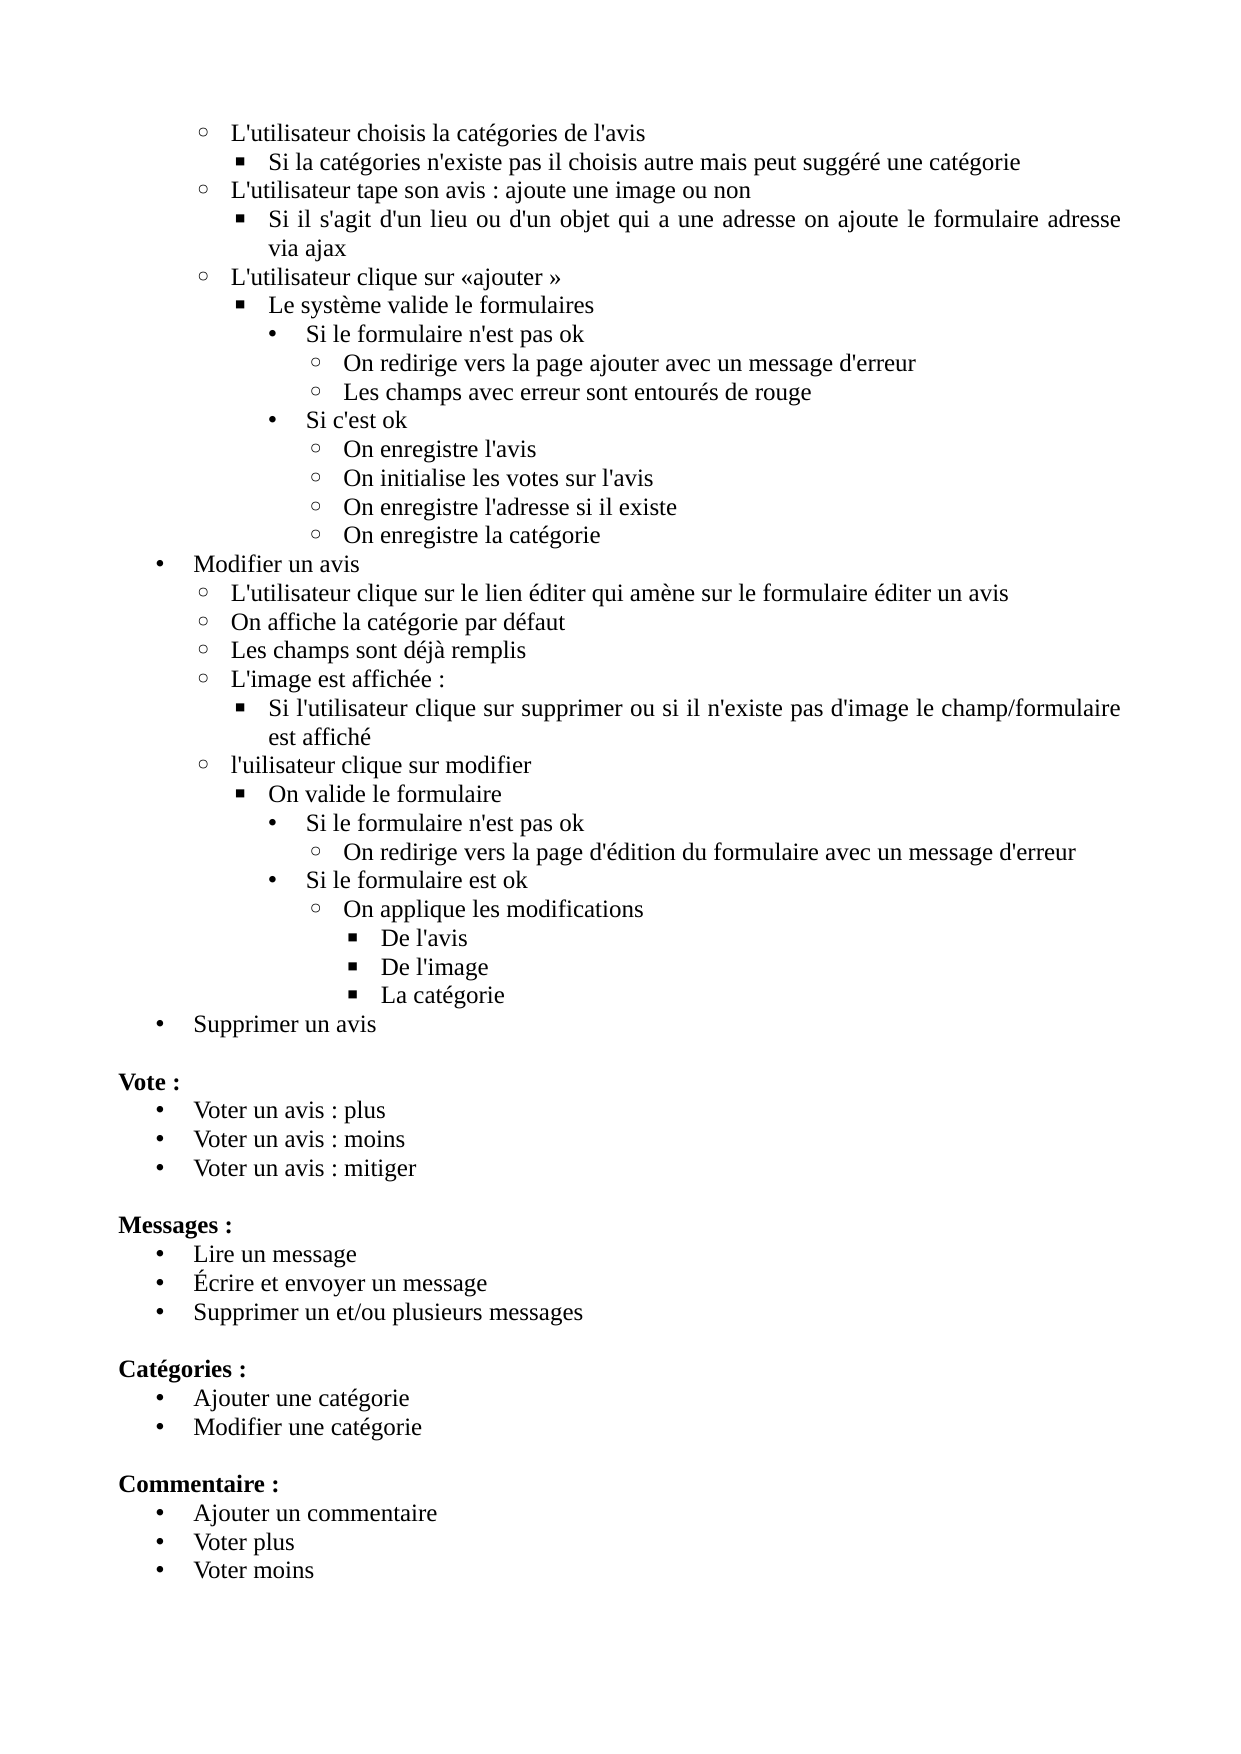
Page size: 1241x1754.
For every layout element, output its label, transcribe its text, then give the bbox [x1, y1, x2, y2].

list Si le formulaire n'est pas ok [268, 808, 1122, 837]
list On affiche la catégorie par défaut [193, 607, 1122, 636]
list La catégorie [343, 981, 1122, 1009]
list On redirige vers la page ajouter avec un message d'erreur [306, 348, 1122, 377]
text Catégories : [118, 1354, 1122, 1383]
list De l'image [343, 952, 1122, 981]
list Supprimer un et/ou plusieurs messages [156, 1297, 1122, 1326]
list On redirige vers la page d'édition du formulaire avec un message d'erreur [306, 837, 1122, 866]
list On enregistre l'adresse si il existe [306, 492, 1122, 521]
list Lire un message [156, 1239, 1122, 1268]
list L'utilisateur clique sur «ajouter » [193, 262, 1122, 291]
list Ajouter un commentaire [156, 1498, 1122, 1527]
list Les champs avec erreur sont entourés de rouge [306, 377, 1122, 406]
list Si il s'agit d'un lieu ou d'un objet qui a une adresse on ajoute le formulaire adresse via ajax [231, 204, 1122, 262]
list Le système valide le formulaires [231, 291, 1122, 319]
list Si l'utilisateur clique sur supprimer ou si il n'existe pas d'image le champ/formulaire est affiché [231, 693, 1122, 751]
list Voter un avis : plus [156, 1096, 1122, 1124]
list Si le formulaire est ok [268, 866, 1122, 894]
text Vote : [118, 1067, 1122, 1096]
list Voter moins [156, 1556, 1122, 1584]
list On valide le formulaire [231, 779, 1122, 808]
list Ajouter une catégorie [156, 1383, 1122, 1412]
list L'utilisateur tape son avis : ajoute une image ou non [193, 176, 1122, 204]
list Voter un avis : moins [156, 1124, 1122, 1153]
list L'utilisateur choisis la catégories de l'avis [193, 118, 1122, 147]
list On initialise les votes sur l'avis [306, 463, 1122, 492]
list Voter plus [156, 1527, 1122, 1556]
list On enregistre l'avis [306, 434, 1122, 463]
list Voter un avis : mitiger [156, 1153, 1122, 1182]
list Écrire et envoyer un message [156, 1268, 1122, 1297]
text Commentaire : [118, 1469, 1122, 1498]
list Les champs sont déjà remplis [193, 636, 1122, 664]
list On enregistre la catégorie [306, 521, 1122, 549]
list Si c'est ok [268, 406, 1122, 434]
list Supprimer un avis [156, 1009, 1122, 1038]
list De l'avis [343, 923, 1122, 952]
list l'uilisateur clique sur modifier [193, 751, 1122, 779]
list On applique les modifications [306, 894, 1122, 923]
list Si la catégories n'existe pas il choisis autre mais peut suggéré une catégorie [231, 147, 1122, 176]
list L'utilisateur clique sur le lien éditer qui amène sur le formulaire éditer un avis [193, 578, 1122, 607]
text Messages : [118, 1211, 1122, 1239]
list L'image est affichée : [193, 664, 1122, 693]
list Modifier une catégorie [156, 1412, 1122, 1441]
list Modifier un avis [156, 549, 1122, 578]
list Si le formulaire n'est pas ok [268, 319, 1122, 348]
